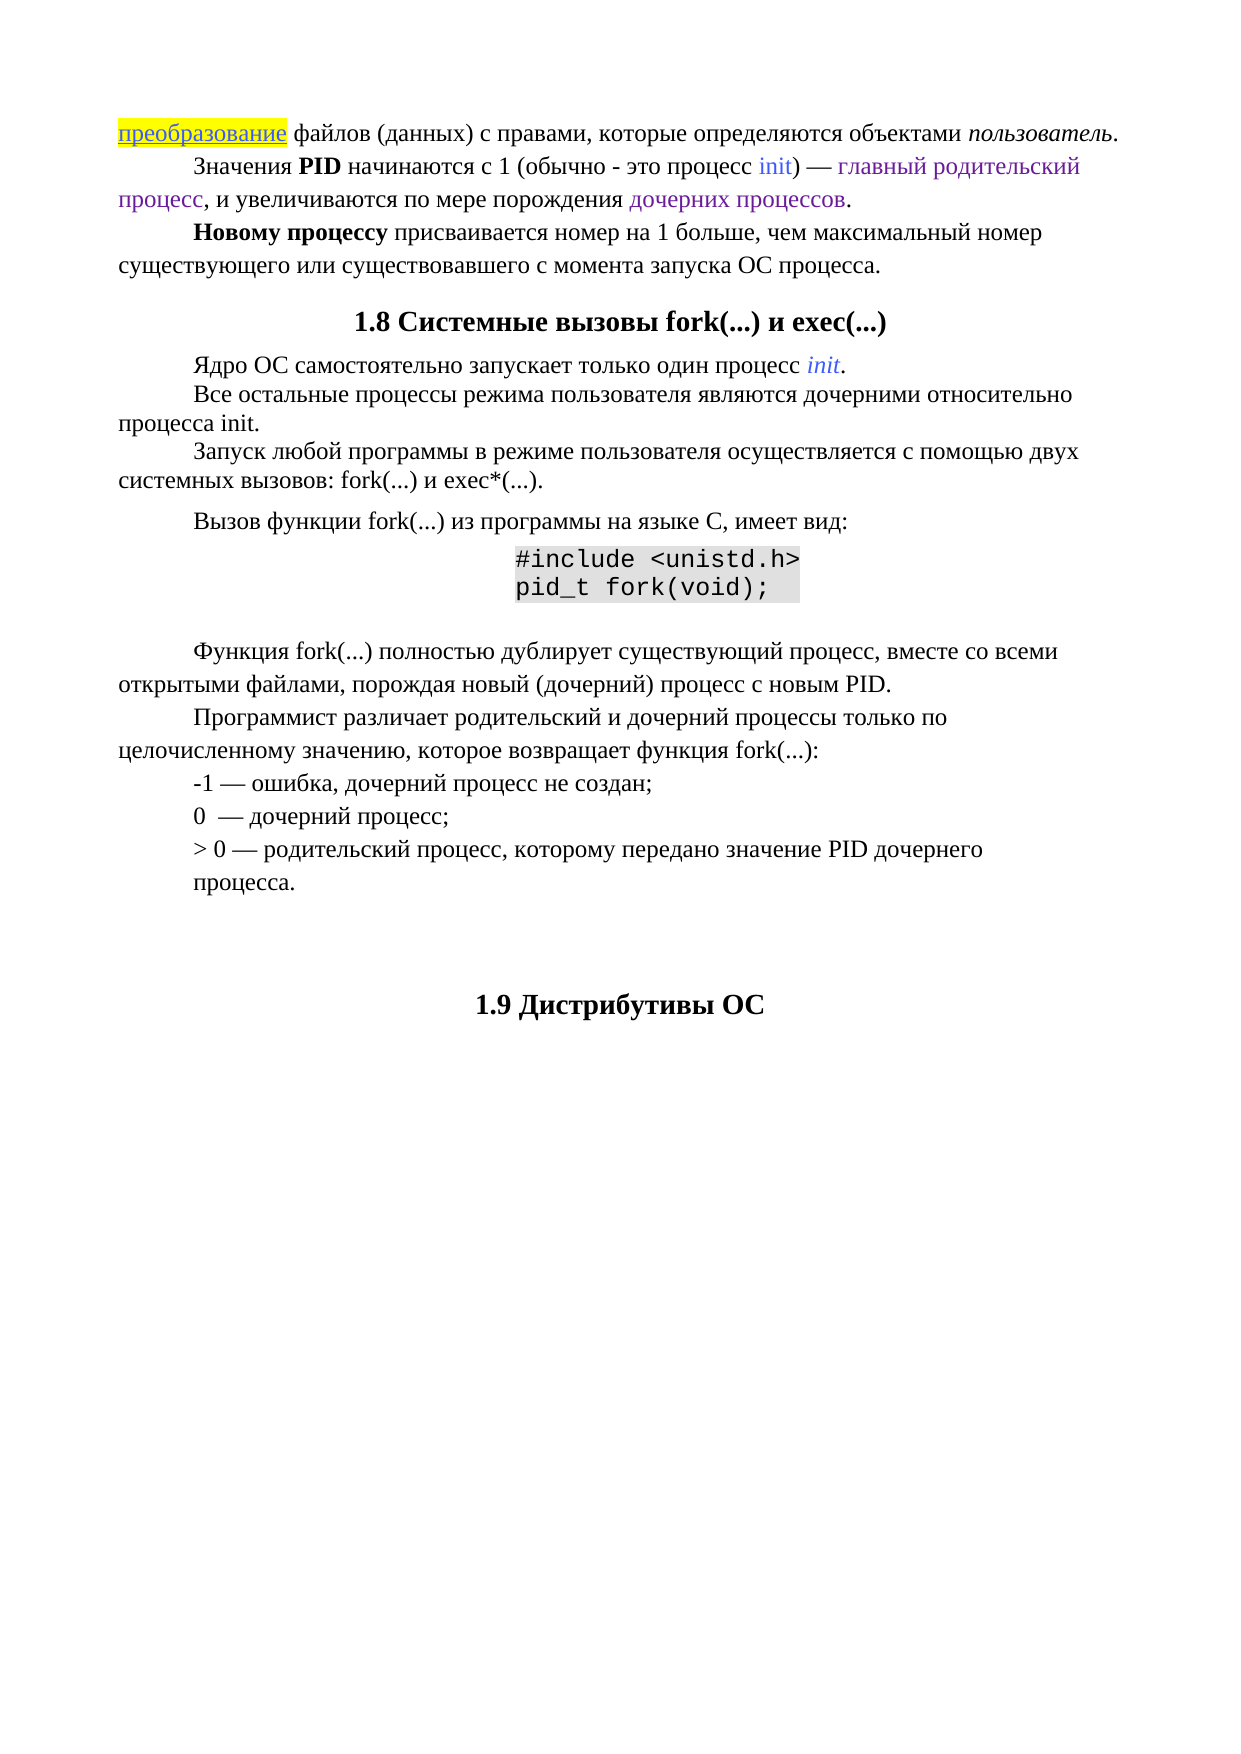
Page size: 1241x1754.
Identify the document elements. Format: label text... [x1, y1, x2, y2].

text #include <unistd.h> [118, 546, 1122, 575]
text Функция fork(...) полностью дублирует существующий процесс, вместе со всеми открытыми файлами, порождая новый (дочерний) процесс с новым PID. [118, 636, 1122, 698]
text Ядро ОС самостоятельно запускает только один процесс init. [118, 350, 1122, 379]
text 0 — дочерний процесс; [118, 801, 1122, 830]
text > 0 — родительский процесс, которому передано значение PID дочернего [118, 834, 1122, 863]
text -1 — ошибка, дочерний процесс не создан; [118, 768, 1122, 797]
text процесса. [118, 867, 1122, 896]
text Все остальные процессы режима пользователя являются дочерними относительно процесса init. [118, 379, 1122, 436]
text преобразование файлов (данных) с правами, которые определяются объектами пользователь. [118, 118, 1122, 147]
text Значения PID начинаются с 1 (обычно - это процесс init) — главный родительский процесс, и увеличиваются по мере порождения дочерних процессов. [118, 151, 1122, 213]
text Новому процессу присваивается номер на 1 больше, чем максимальный номер существующего или существовавшего с момента запуска ОС процесса. [118, 217, 1122, 279]
text Вызов функции fork(...) из программы на языке С, имеет вид: [118, 506, 1122, 534]
text pid_t fork(void); [118, 575, 1122, 603]
text Программист различает родительский и дочерний процессы только по целочисленному значению, которое возвращает функция fork(...): [118, 702, 1122, 764]
text Запуск любой программы в режиме пользователя осуществляется с помощью двух системных вызовов: fork(...) и exec*(...). [118, 436, 1122, 494]
subtitle 1.9 Дистрибутивы ОС [118, 987, 1122, 1021]
subtitle 1.8 Системные вызовы fork(...) и exec(...) [118, 304, 1122, 338]
